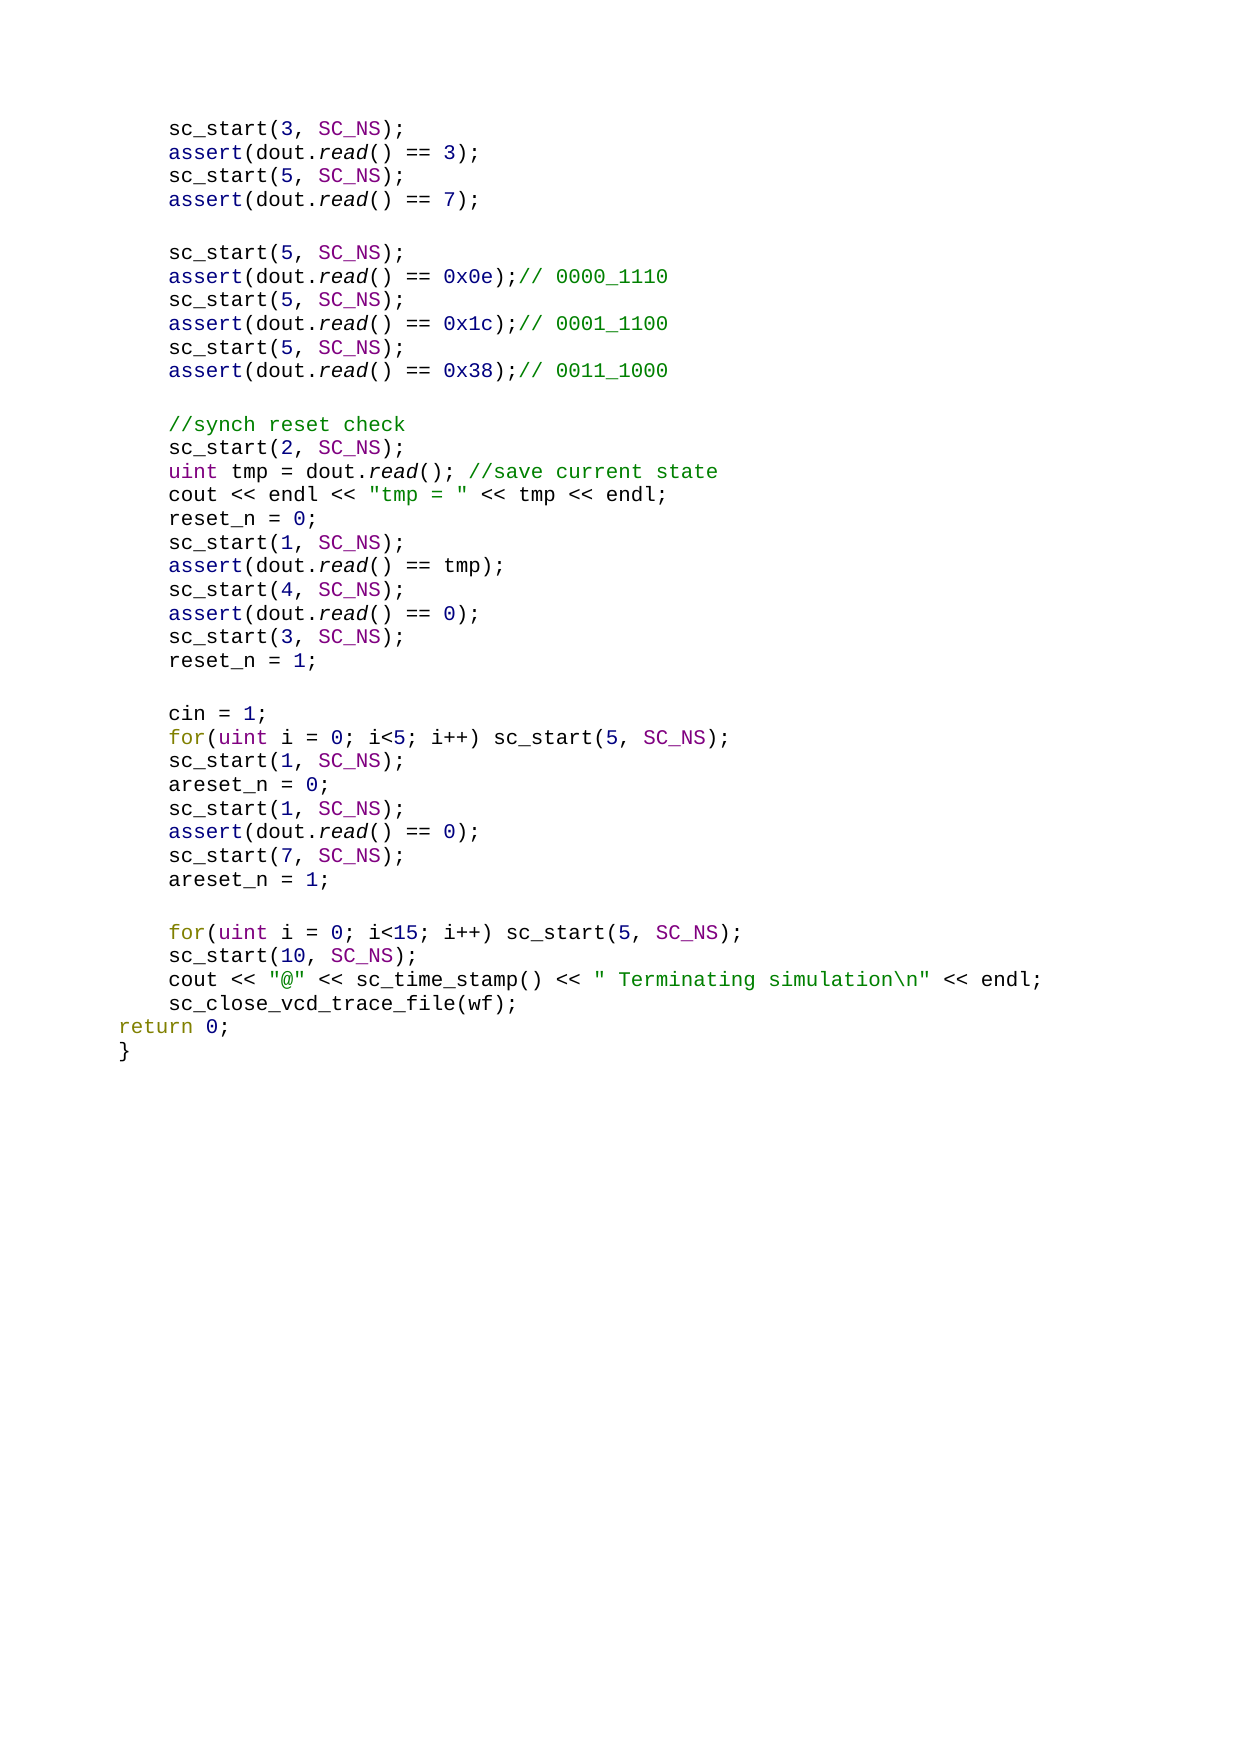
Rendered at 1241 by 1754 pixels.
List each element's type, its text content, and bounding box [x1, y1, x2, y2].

text sc_start(1, SC_NS); [118, 750, 1122, 774]
text for(uint i = 0; i<15; i++) sc_start(5, SC_NS); [118, 922, 1122, 945]
text //synch reset check [118, 413, 1122, 437]
text sc_start(5, SC_NS); [118, 337, 1122, 360]
text return 0; [118, 1016, 1122, 1040]
text reset_n = 0; [118, 508, 1122, 532]
text sc_close_vcd_trace_file(wf); [118, 993, 1122, 1016]
text assert(dout.read() == 0x38);// 0011_1000 [118, 360, 1122, 384]
text uint tmp = dout.read(); //save current state [118, 461, 1122, 484]
text assert(dout.read() == 0); [118, 821, 1122, 845]
text sc_start(1, SC_NS); [118, 532, 1122, 555]
text assert(dout.read() == 0x0e);// 0000_1110 [118, 266, 1122, 289]
text assert(dout.read() == 0); [118, 603, 1122, 626]
text areset_n = 0; [118, 774, 1122, 798]
text assert(dout.read() == tmp); [118, 555, 1122, 579]
text assert(dout.read() == 7); [118, 189, 1122, 213]
text for(uint i = 0; i<5; i++) sc_start(5, SC_NS); [118, 727, 1122, 750]
text sc_start(3, SC_NS); [118, 626, 1122, 650]
text } [118, 1040, 1122, 1064]
text sc_start(5, SC_NS); [118, 165, 1122, 189]
text sc_start(5, SC_NS); [118, 242, 1122, 266]
text sc_start(4, SC_NS); [118, 579, 1122, 603]
text sc_start(2, SC_NS); [118, 437, 1122, 461]
text reset_n = 1; [118, 650, 1122, 674]
text cout << endl << "tmp = " << tmp << endl; [118, 484, 1122, 508]
text cin = 1; [118, 703, 1122, 727]
text assert(dout.read() == 3); [118, 142, 1122, 165]
text sc_start(3, SC_NS); [118, 118, 1122, 142]
text sc_start(1, SC_NS); [118, 798, 1122, 821]
text cout << "@" << sc_time_stamp() << " Terminating simulation\n" << endl; [118, 969, 1122, 993]
text assert(dout.read() == 0x1c);// 0001_1100 [118, 313, 1122, 337]
text areset_n = 1; [118, 869, 1122, 892]
text sc_start(7, SC_NS); [118, 845, 1122, 869]
text sc_start(5, SC_NS); [118, 289, 1122, 313]
text sc_start(10, SC_NS); [118, 945, 1122, 969]
